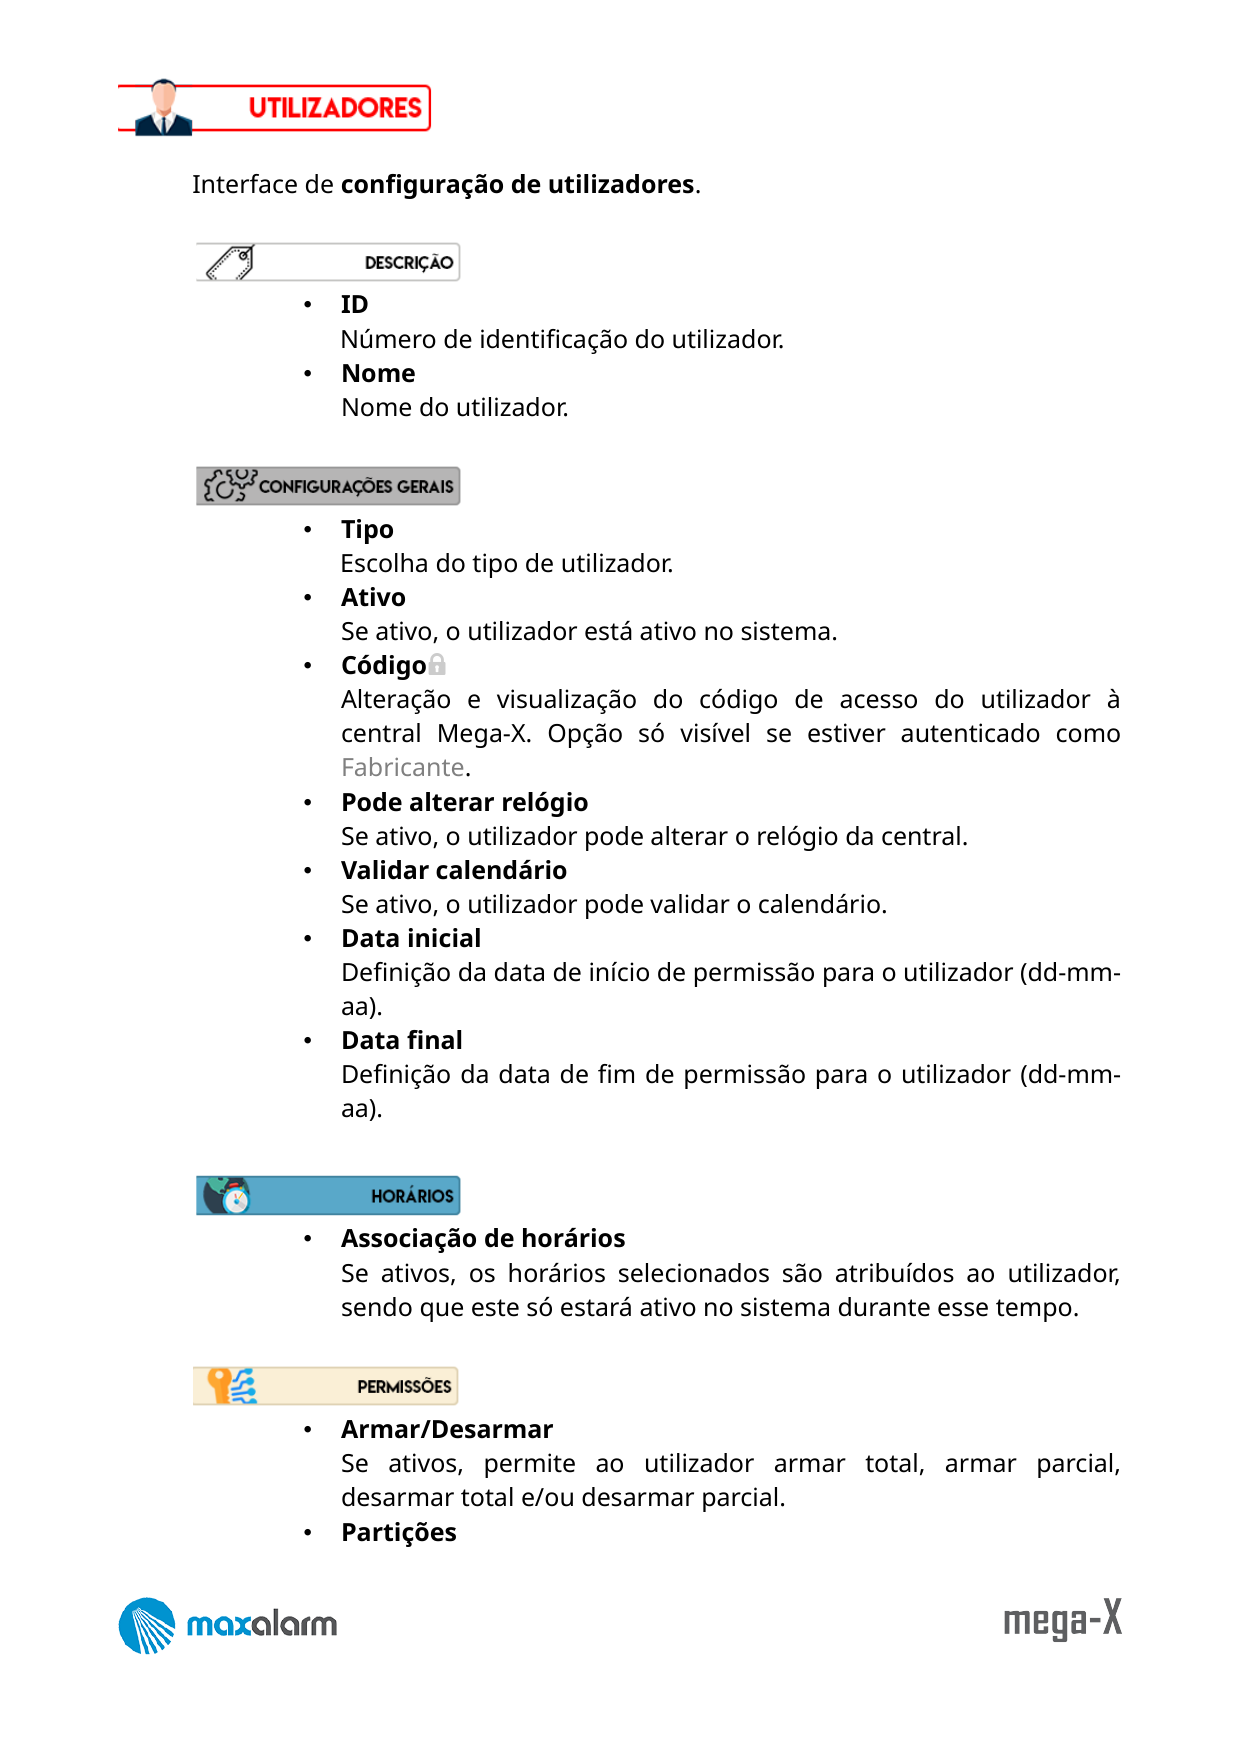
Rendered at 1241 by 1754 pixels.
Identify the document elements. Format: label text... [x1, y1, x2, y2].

list Ativo [303, 580, 1122, 614]
picture [117, 1593, 339, 1663]
list Associação de horários [303, 1159, 1122, 1255]
list Se ativos, permite ao utilizador armar total, armar parcial, desarmar total e/ou desarmar parcial. [303, 1446, 1122, 1514]
list Se ativos, os horários selecionados são atribuídos ao utilizador, sendo que este só estará ativo no sistema durante esse tempo. [303, 1255, 1122, 1323]
text Interface de configuração de utilizadores. [192, 167, 1122, 201]
list Código [303, 648, 1122, 682]
list Definição da data de início de permissão para o utilizador (dd-mm-aa). [303, 954, 1122, 1023]
list Validar calendário [303, 852, 1122, 886]
list Se ativo, o utilizador pode alterar o relógio da central. [303, 818, 1122, 852]
text Escolha do tipo de utilizador. [340, 546, 1122, 580]
list Data inicial [303, 920, 1122, 954]
list Se ativo, o utilizador pode validar o calendário. [303, 886, 1122, 920]
list Partições [303, 1514, 1122, 1548]
picture [998, 1595, 1126, 1645]
picture [196, 1169, 468, 1222]
picture [196, 459, 468, 512]
picture [196, 235, 468, 288]
list Tipo [303, 457, 1122, 546]
list Alteração e visualização do código de acesso do utilizador à central Mega-X. Opção só visível se estiver autenticado como Fabricante. [303, 682, 1122, 784]
list ID [303, 235, 1122, 321]
picture [118, 76, 439, 139]
list Data final [303, 1023, 1122, 1057]
list Nome [303, 355, 1122, 389]
list Pode alterar relógio [303, 784, 1122, 818]
list Definição da data de fim de permissão para o utilizador (dd-mm-aa). [303, 1057, 1122, 1125]
list Se ativo, o utilizador está ativo no sistema. [303, 614, 1122, 648]
picture [193, 1359, 466, 1412]
list Armar/Desarmar [303, 1357, 1122, 1446]
text Número de identificação do utilizador. [266, 321, 1122, 355]
list Nome do utilizador. [303, 389, 1122, 423]
